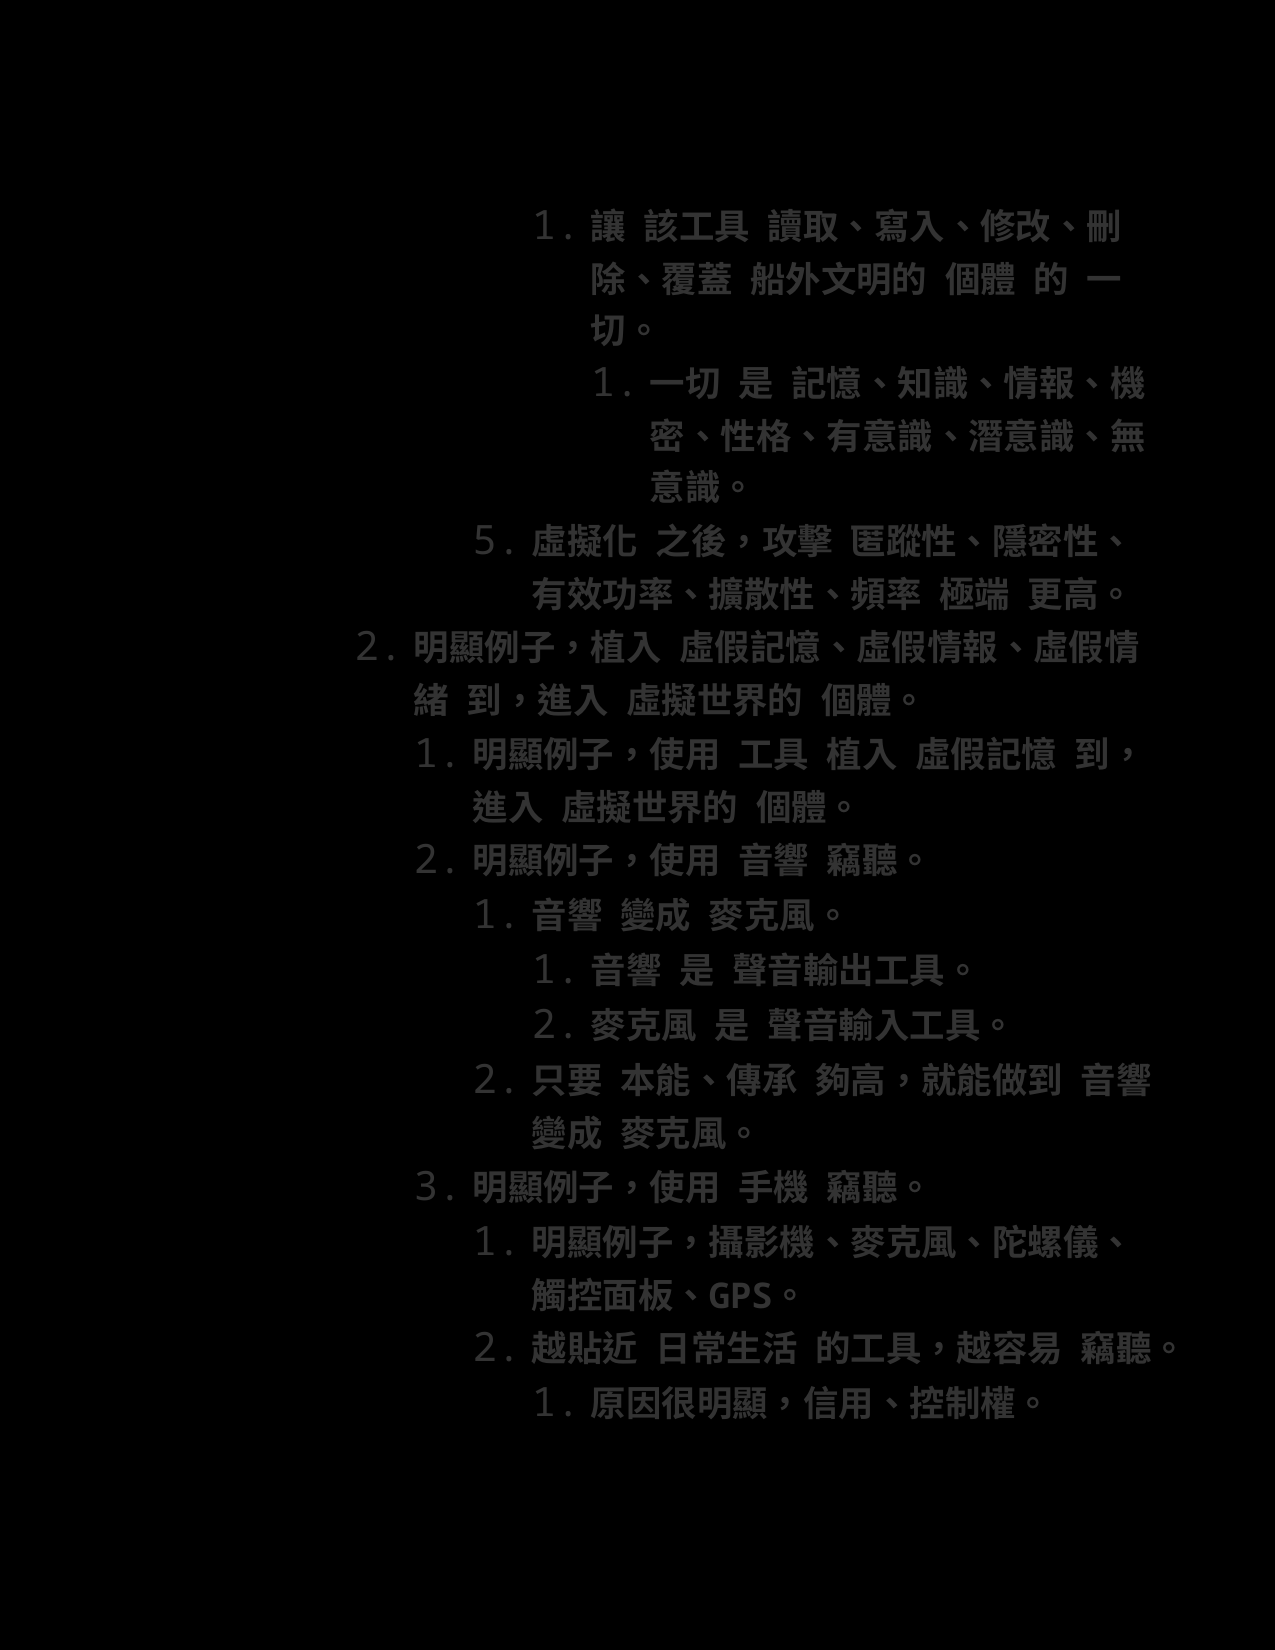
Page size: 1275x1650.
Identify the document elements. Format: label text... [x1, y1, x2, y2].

list 音響 是 聲音輸出工具。 [532, 940, 1157, 995]
list 讓 該工具 讀取、寫入、修改、刪除、覆蓋 船外文明的 個體 的 一切。 [532, 196, 1157, 353]
list 明顯例子，使用 工具 植入 虛假記憶 到，進入 虛擬世界的 個體。 [413, 724, 1157, 830]
list 越貼近 日常生活 的工具，越容易 竊聽。 [472, 1318, 1157, 1373]
list 明顯例子，使用 音響 竊聽。 [413, 830, 1157, 885]
list 音響 變成 麥克風。 [472, 885, 1157, 940]
list 明顯例子，使用 手機 竊聽。 [413, 1157, 1157, 1212]
list 一切 是 記憶、知識、情報、機密、性格、有意識、潛意識、無意識。 [591, 353, 1157, 511]
list 原因很明顯，信用、控制權。 [532, 1373, 1157, 1429]
list 只要 本能、傳承 夠高，就能做到 音響 變成 麥克風。 [472, 1051, 1157, 1157]
list 麥克風 是 聲音輸入工具。 [532, 995, 1157, 1051]
list 明顯例子，植入 虛假記憶、虛假情報、虛假情緒 到，進入 虛擬世界的 個體。 [354, 617, 1157, 724]
list 明顯例子，攝影機、麥克風、陀螺儀、觸控面板、GPS。 [472, 1212, 1157, 1318]
list 虛擬化 之後，攻擊 匿蹤性、隱密性、有效功率、擴散性、頻率 極端 更高。 [472, 511, 1157, 617]
